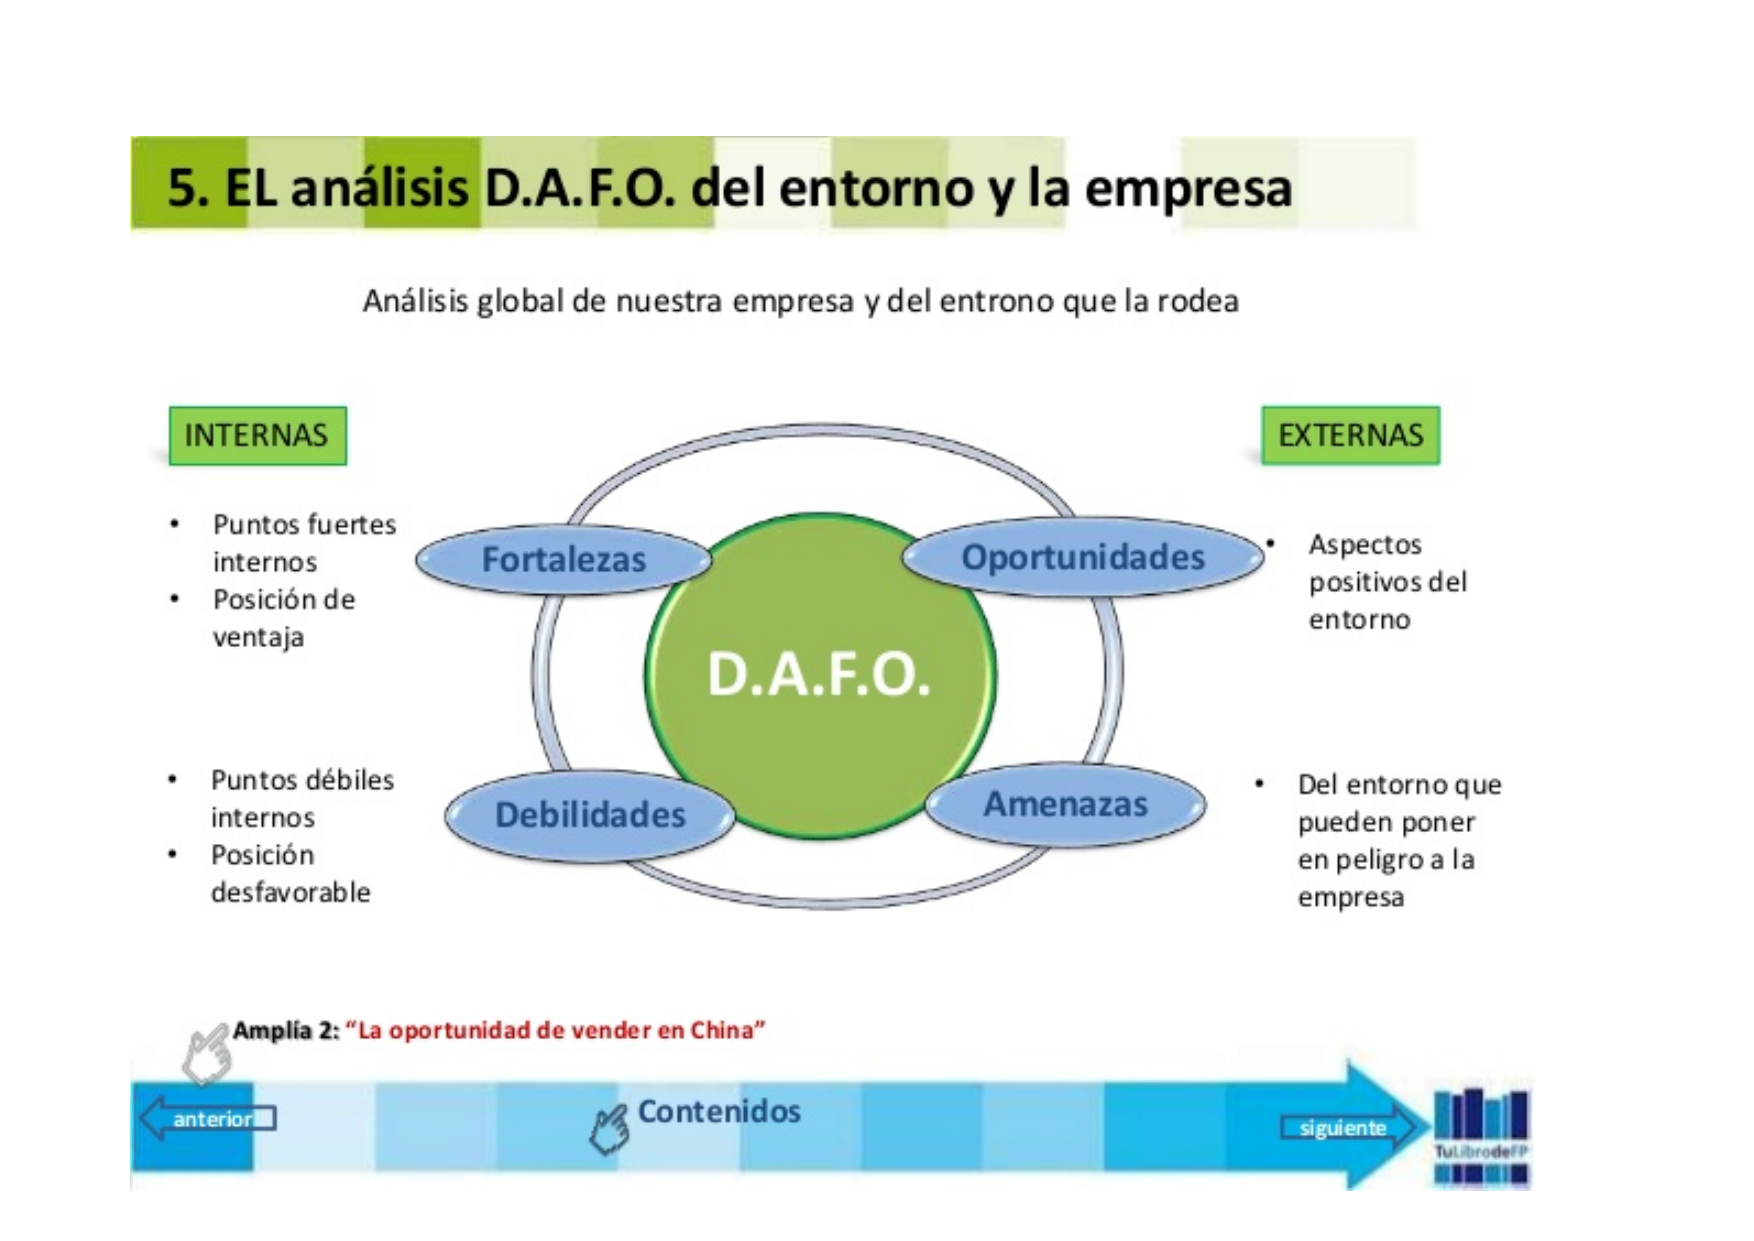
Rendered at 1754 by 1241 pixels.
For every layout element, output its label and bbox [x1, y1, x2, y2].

picture [130, 136, 1534, 1191]
